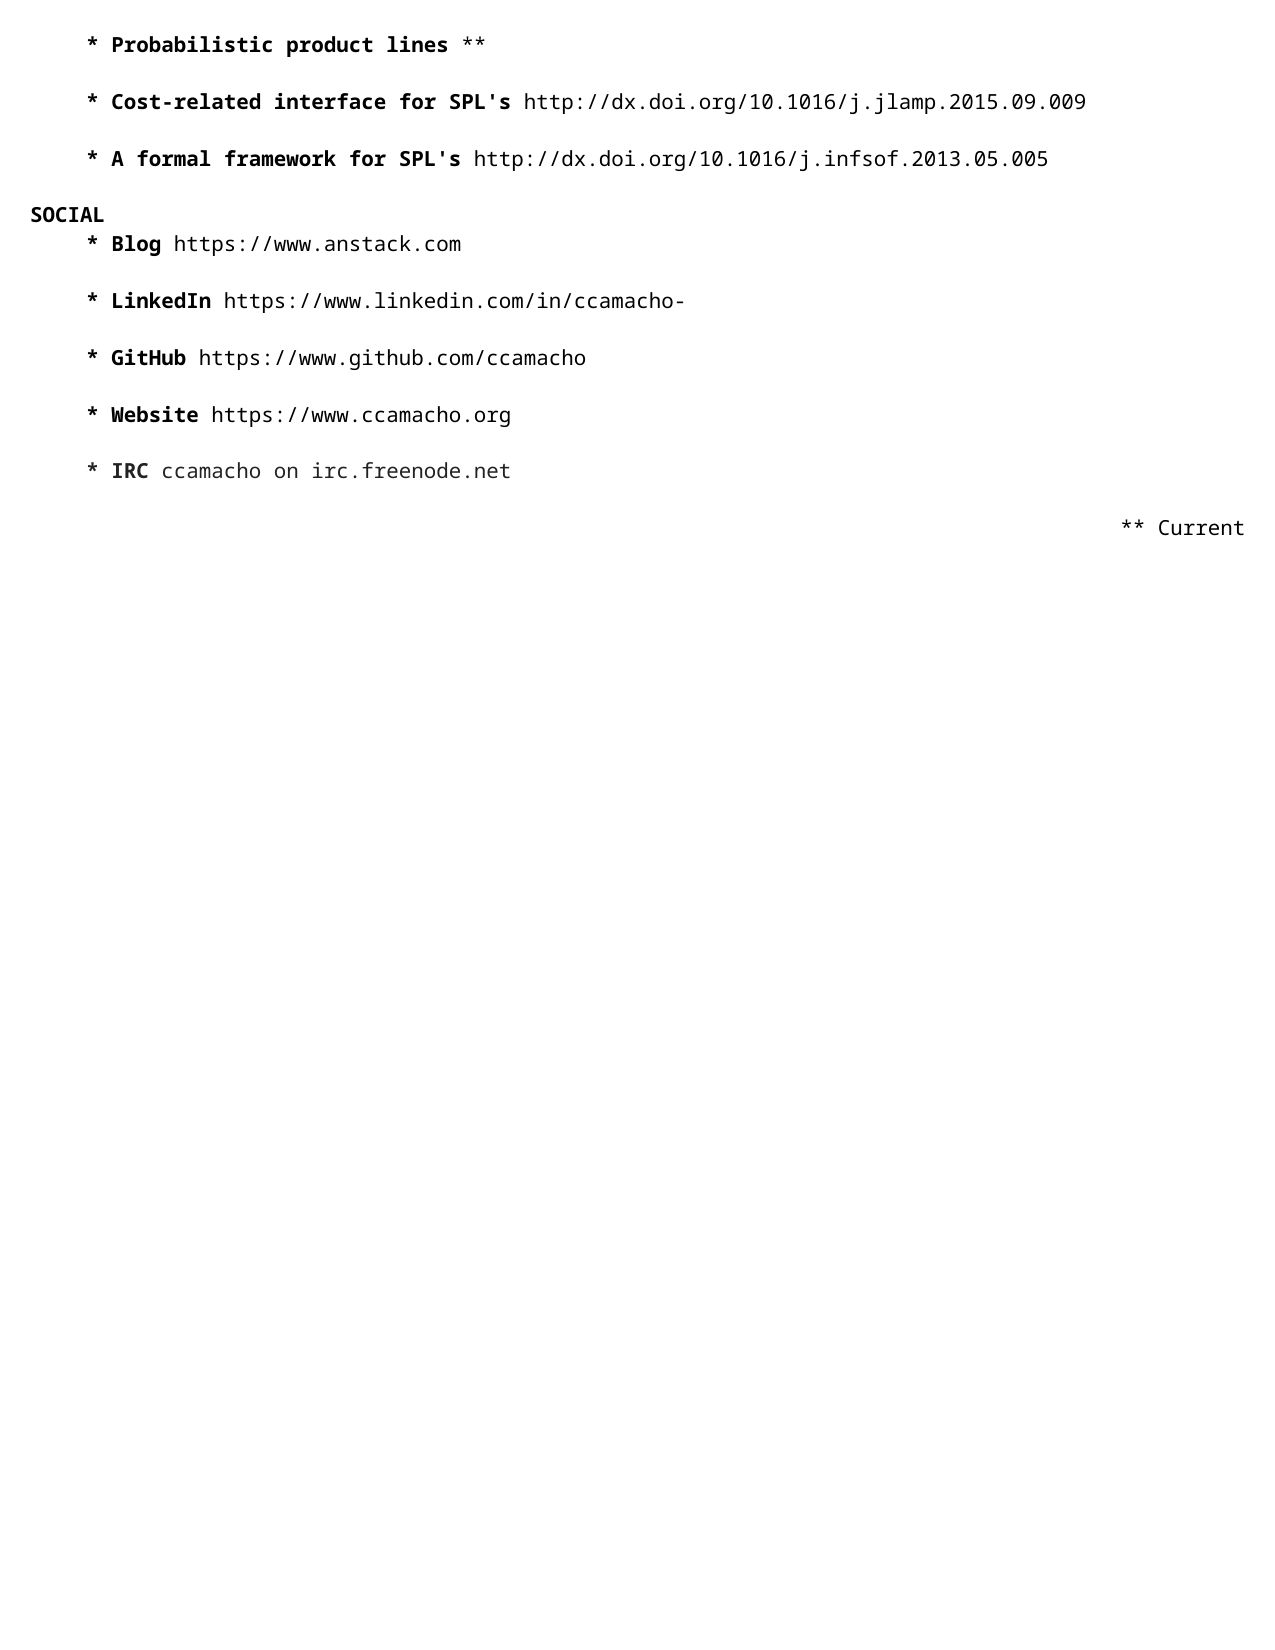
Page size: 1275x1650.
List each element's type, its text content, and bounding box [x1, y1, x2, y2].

text ** Current [30, 513, 1245, 542]
text * A formal framework for SPL's http://dx.doi.org/10.1016/j.infsof.2013.05.005 [86, 144, 1245, 172]
text * Blog https://www.anstack.com [86, 229, 1245, 257]
text * Website https://www.ccamacho.org [86, 400, 1245, 428]
text * GitHub https://www.github.com/ccamacho [86, 343, 1245, 371]
text SOCIAL [30, 201, 1245, 229]
text * LinkedIn https://www.linkedin.com/in/ccamacho- [86, 286, 1245, 314]
text * IRC ccamacho on irc.freenode.net [86, 457, 1245, 485]
text * Cost-related interface for SPL's http://dx.doi.org/10.1016/j.jlamp.2015.09.009 [86, 87, 1245, 115]
text * Probabilistic product lines ** [86, 30, 1245, 58]
